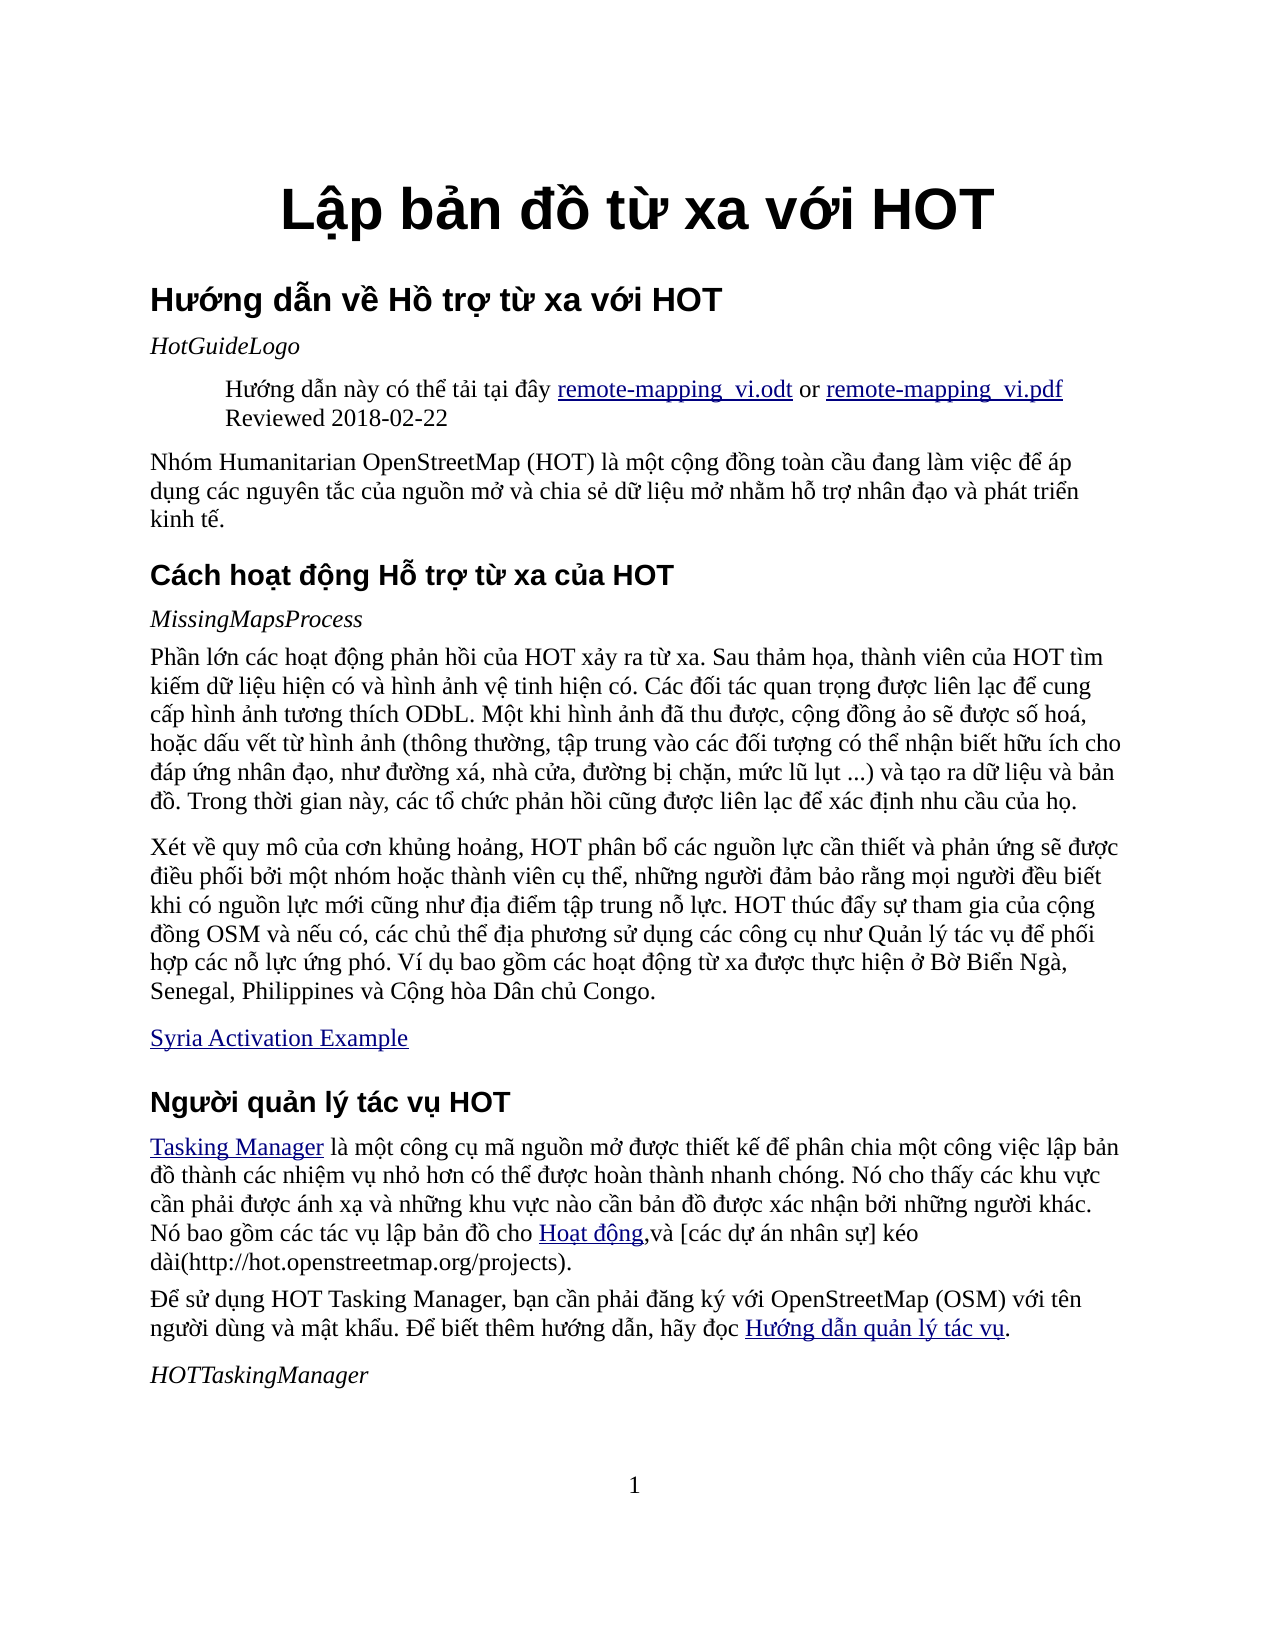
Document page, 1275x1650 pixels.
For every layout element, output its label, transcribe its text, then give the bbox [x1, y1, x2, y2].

subtitle Người quản lý tác vụ HOT [150, 1086, 1125, 1119]
text Xét về quy mô của cơn khủng hoảng, HOT phân bổ các nguồn lực cần thiết và phản ứng sẽ được điều phối bởi một nhóm hoặc thành viên cụ thể, những người đảm bảo rằng mọi người đều biết khi có nguồn lực mới cũng như địa điểm tập trung nỗ lực. HOT thúc đẩy sự tham gia của cộng đồng OSM và nếu có, các chủ thể địa phương sử dụng các công cụ như Quản lý tác vụ để phối hợp các nỗ lực ứng phó. Ví dụ bao gồm các hoạt động từ xa được thực hiện ở Bờ Biển Ngà, Senegal, Philippines và Cộng hòa Dân chủ Congo. [150, 832, 1125, 1005]
text Tasking Manager là một công cụ mã nguồn mở được thiết kế để phân chia một công việc lập bản đồ thành các nhiệm vụ nhỏ hơn có thể được hoàn thành nhanh chóng. Nó cho thấy các khu vực cần phải được ánh xạ và những khu vực nào cần bản đồ được xác nhận bởi những người khác. Nó bao gồm các tác vụ lập bản đồ cho Hoạt động,và [các dự án nhân sự] kéo dài(http://hot.openstreetmap.org/projects). [150, 1132, 1125, 1275]
text Nhóm Humanitarian OpenStreetMap (HOT) là một cộng đồng toàn cầu đang làm việc để áp dụng các nguyên tắc của nguồn mở và chia sẻ dữ liệu mở nhằm hỗ trợ nhân đạo và phát triển kinh tế. [150, 447, 1125, 533]
text Hướng dẫn này có thể tải tại đây remote-mapping_vi.odt or remote-mapping_vi.pdf Reviewed 2018-02-22 [225, 374, 1125, 432]
text Syria Activation Example [150, 1023, 1125, 1052]
text Để sử dụng HOT Tasking Manager, bạn cần phải đăng ký với OpenStreetMap (OSM) với tên người dùng và mật khẩu. Để biết thêm hướng dẫn, hãy đọc Hướng dẫn quản lý tác vụ. [150, 1284, 1125, 1342]
title Lập bản đồ từ xa với HOT [150, 175, 1125, 242]
text HOTTaskingManager [150, 1360, 1125, 1388]
subtitle Cách hoạt động Hỗ trợ từ xa của HOT [150, 558, 1125, 592]
text MissingMapsProcess [150, 604, 1125, 633]
subtitle Hướng dẫn về Hồ trợ từ xa với HOT [150, 279, 1125, 318]
text HotGuideLogo [150, 331, 1125, 359]
text Phần lớn các hoạt động phản hồi của HOT xảy ra từ xa. Sau thảm họa, thành viên của HOT tìm kiếm dữ liệu hiện có và hình ảnh vệ tinh hiện có. Các đối tác quan trọng được liên lạc để cung cấp hình ảnh tương thích ODbL. Một khi hình ảnh đã thu được, cộng đồng ảo sẽ được số hoá, hoặc dấu vết từ hình ảnh (thông thường, tập trung vào các đối tượng có thể nhận biết hữu ích cho đáp ứng nhân đạo, như đường xá, nhà cửa, đường bị chặn, mức lũ lụt ...) và tạo ra dữ liệu và bản đồ. Trong thời gian này, các tổ chức phản hồi cũng được liên lạc để xác định nhu cầu của họ. [150, 642, 1125, 814]
